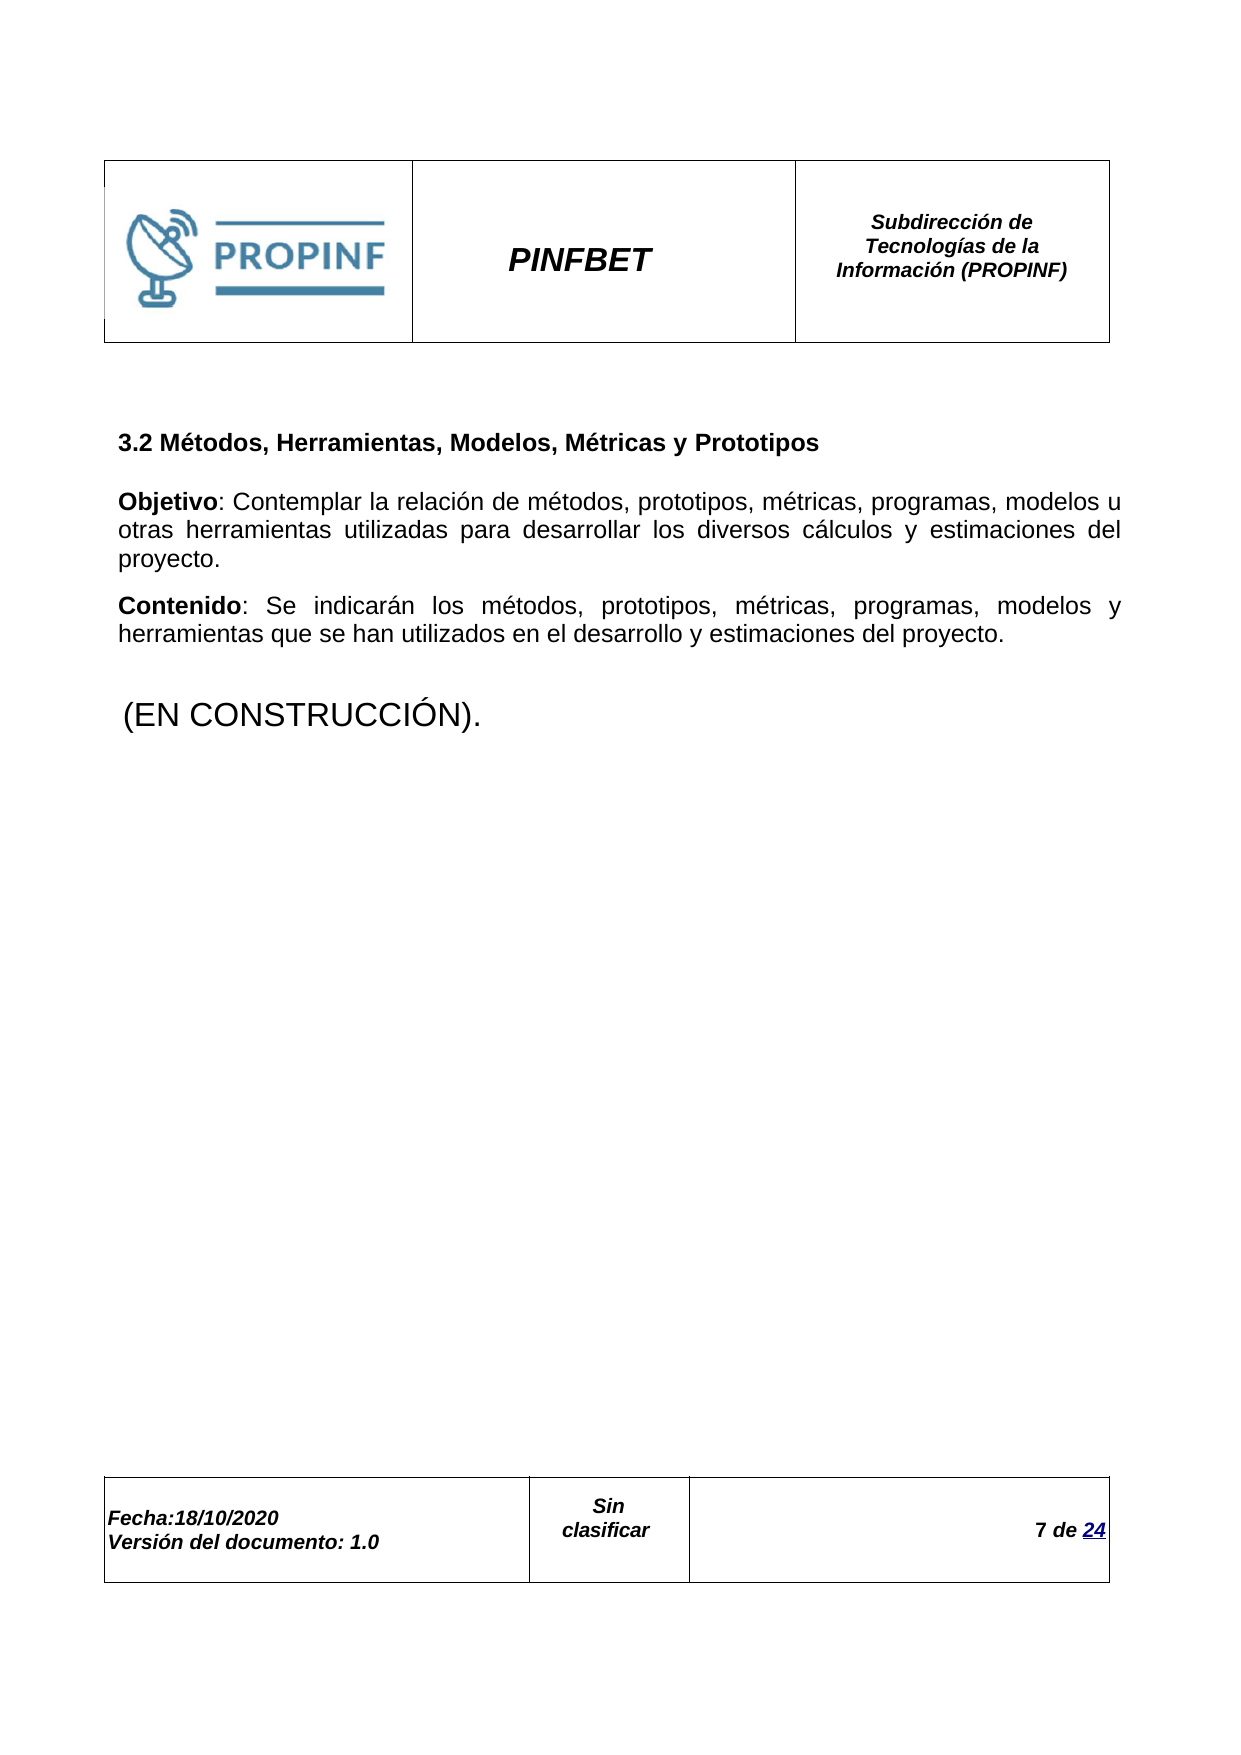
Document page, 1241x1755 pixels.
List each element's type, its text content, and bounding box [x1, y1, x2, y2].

picture [104, 187, 412, 319]
text (EN CONSTRUCCIÓN). [104, 695, 1138, 734]
subtitle 3.2 Métodos, Herramientas, Modelos, Métricas y Prototipos [118, 428, 1138, 457]
text Objetivo: Contemplar la relación de métodos, prototipos, métricas, programas, modelos u otras herramientas utilizadas para desarrollar los diversos cálculos y estimaciones del proyecto. [118, 487, 1123, 573]
text Contenido: Se indicarán los métodos, prototipos, métricas, programas, modelos y herramientas que se han utilizados en el desarrollo y estimaciones del proyecto. [118, 591, 1123, 648]
